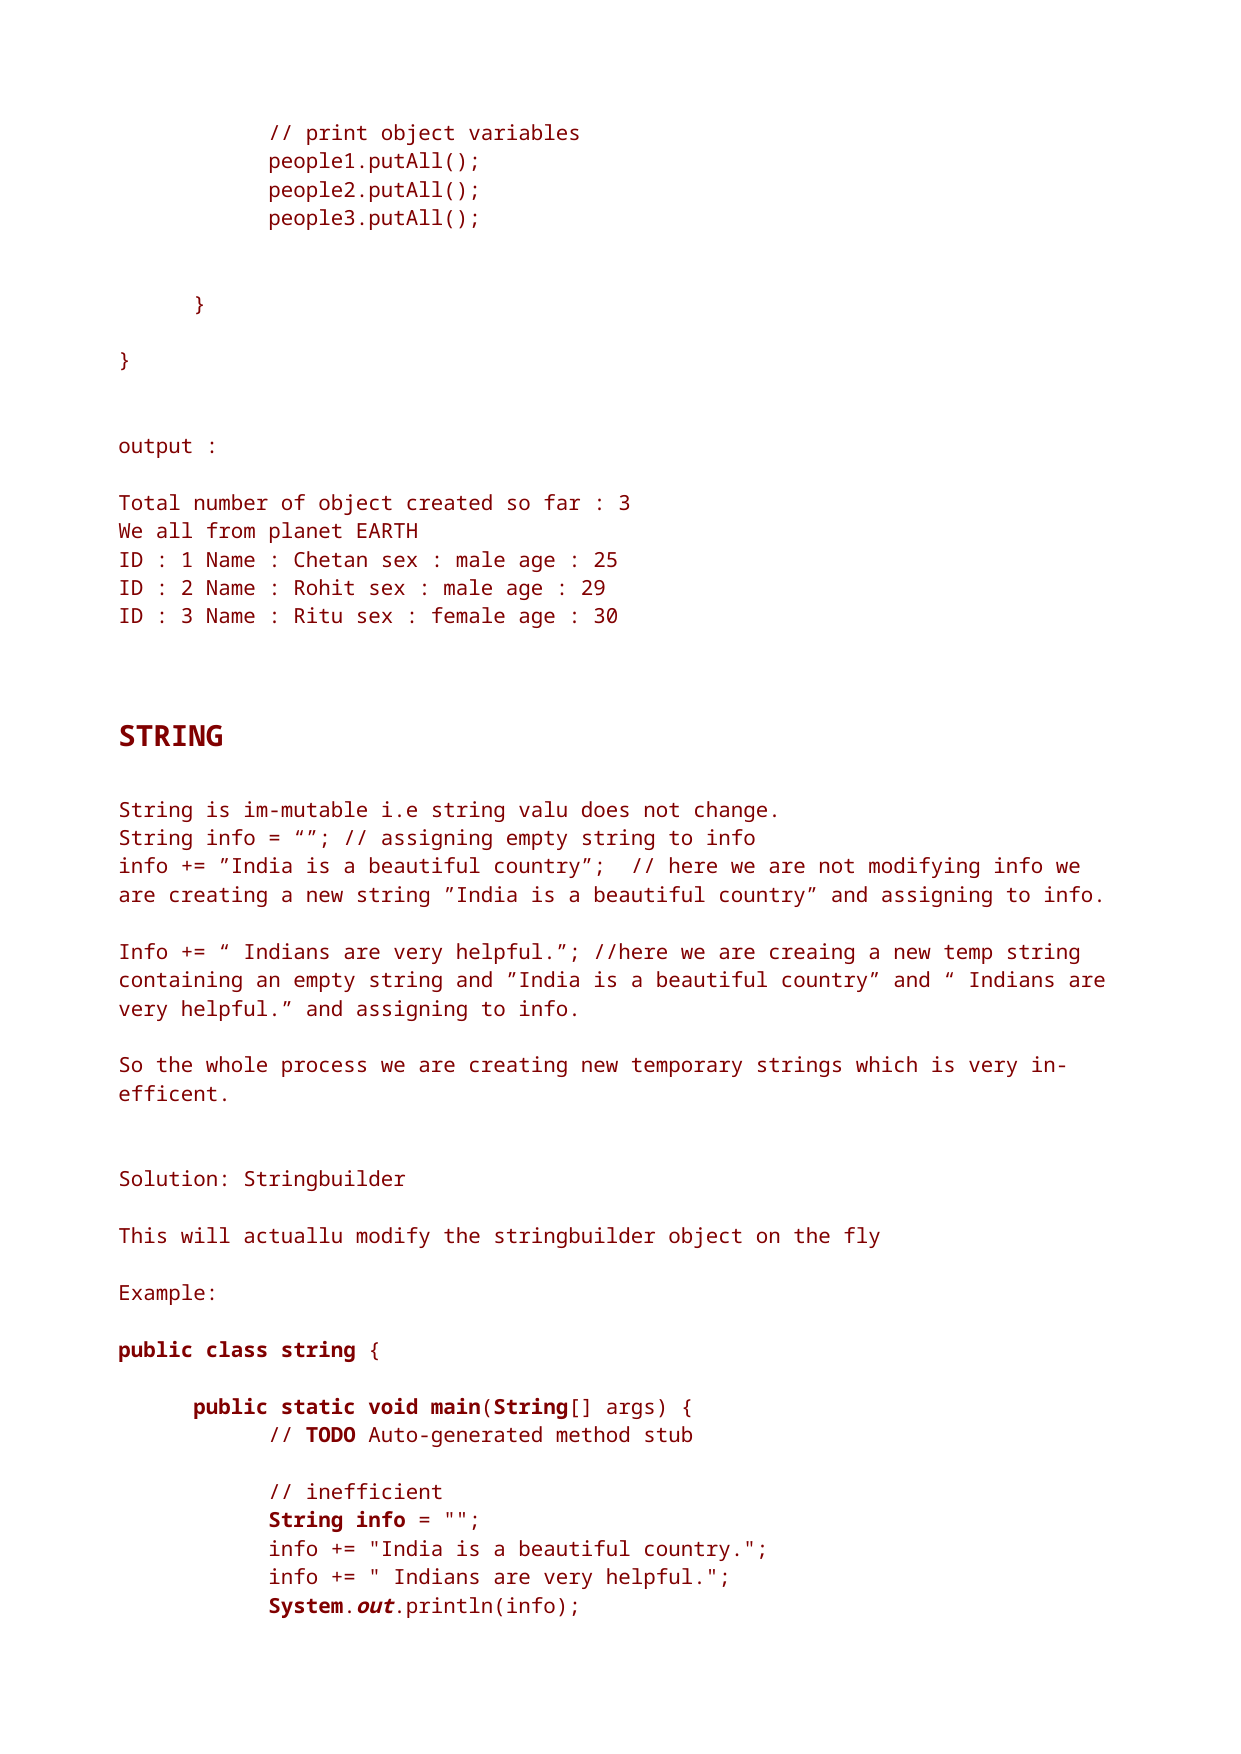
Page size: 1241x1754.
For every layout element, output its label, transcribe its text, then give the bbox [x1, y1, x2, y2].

text info += " Indians are very helpful."; [118, 1562, 1122, 1591]
text So the whole process we are creating new temporary strings which is very in-efficent. [118, 1051, 1122, 1107]
text STRING [118, 715, 1122, 755]
text people2.putAll(); [118, 175, 1122, 203]
text String info = ""; [118, 1506, 1122, 1534]
text people3.putAll(); [118, 203, 1122, 232]
text } [118, 289, 1122, 317]
text This will actuallu modify the stringbuilder object on the fly [118, 1221, 1122, 1250]
text System.out.println(info); [118, 1591, 1122, 1619]
text info += ”India is a beautiful country”; // here we are not modifying info we are creating a new string ”India is a beautiful country” and assigning to info. [118, 852, 1122, 908]
text String is im-mutable i.e string valu does not change. [118, 795, 1122, 823]
text Solution: Stringbuilder [118, 1164, 1122, 1193]
text public class string { [118, 1335, 1122, 1363]
text String info = “”; // assigning empty string to info [118, 823, 1122, 852]
text ID : 2 Name : Rohit sex : male age : 29 [118, 573, 1122, 602]
text info += "India is a beautiful country."; [118, 1534, 1122, 1562]
text people1.putAll(); [118, 147, 1122, 175]
text Info += “ Indians are very helpful.”; //here we are creaing a new temp string containing an empty string and ”India is a beautiful country” and “ Indians are very helpful.” and assigning to info. [118, 937, 1122, 1022]
text ID : 1 Name : Chetan sex : male age : 25 [118, 545, 1122, 573]
text ID : 3 Name : Ritu sex : female age : 30 [118, 602, 1122, 630]
text // print object variables [118, 118, 1122, 147]
text Example: [118, 1278, 1122, 1307]
text We all from planet EARTH [118, 516, 1122, 545]
text public static void main(String[] args) { [118, 1392, 1122, 1420]
text // TODO Auto-generated method stub [118, 1420, 1122, 1449]
text Total number of object created so far : 3 [118, 488, 1122, 516]
text output : [118, 431, 1122, 459]
text } [118, 346, 1122, 374]
text // inefficient [118, 1477, 1122, 1506]
